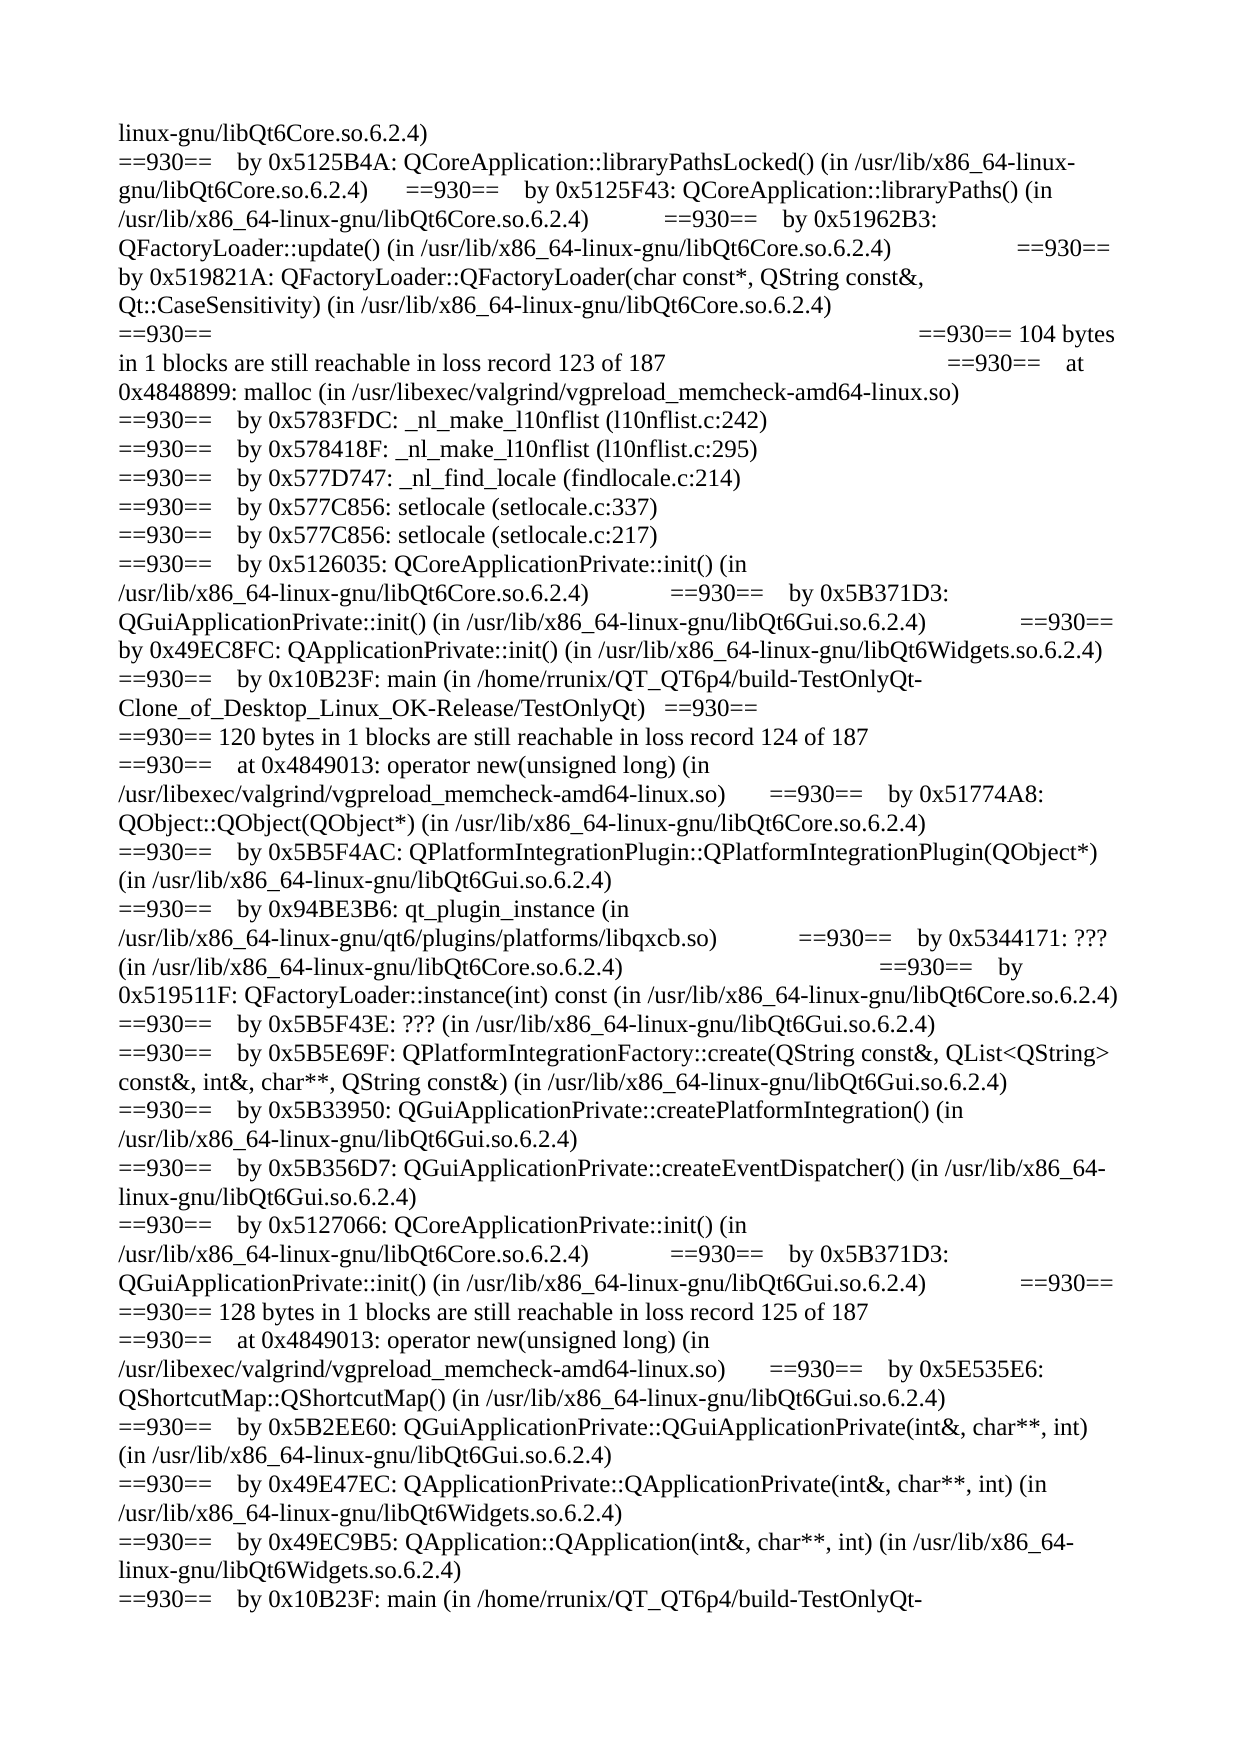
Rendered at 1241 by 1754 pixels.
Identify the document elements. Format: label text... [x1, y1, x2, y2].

text linux-gnu/libQt6Core.so.6.2.4) ==930== by 0x5125B4A: QCoreApplication::libraryPathsLocked() (in /usr/lib/x86_64-linux-gnu/libQt6Core.so.6.2.4) ==930== by 0x5125F43: QCoreApplication::libraryPaths() (in /usr/lib/x86_64-linux-gnu/libQt6Core.so.6.2.4) ==930== by 0x51962B3: QFactoryLoader::update() (in /usr/lib/x86_64-linux-gnu/libQt6Core.so.6.2.4) ==930== by 0x519821A: QFactoryLoader::QFactoryLoader(char const*, QString const&, Qt::CaseSensitivity) (in /usr/lib/x86_64-linux-gnu/libQt6Core.so.6.2.4) ==930== ==930== 104 bytes in 1 blocks are still reachable in loss record 123 of 187 ==930== at 0x4848899: malloc (in /usr/libexec/valgrind/vgpreload_memcheck-amd64-linux.so) ==930== by 0x5783FDC: _nl_make_l10nflist (l10nflist.c:242) ==930== by 0x578418F: _nl_make_l10nflist (l10nflist.c:295) ==930== by 0x577D747: _nl_find_locale (findlocale.c:214) ==930== by 0x577C856: setlocale (setlocale.c:337) ==930== by 0x577C856: setlocale (setlocale.c:217) ==930== by 0x5126035: QCoreApplicationPrivate::init() (in /usr/lib/x86_64-linux-gnu/libQt6Core.so.6.2.4) ==930== by 0x5B371D3: QGuiApplicationPrivate::init() (in /usr/lib/x86_64-linux-gnu/libQt6Gui.so.6.2.4) ==930== by 0x49EC8FC: QApplicationPrivate::init() (in /usr/lib/x86_64-linux-gnu/libQt6Widgets.so.6.2.4) ==930== by 0x10B23F: main (in /home/rrunix/QT_QT6p4/build-TestOnlyQt-Clone_of_Desktop_Linux_OK-Release/TestOnlyQt) ==930== ==930== 120 bytes in 1 blocks are still reachable in loss record 124 of 187 ==930== at 0x4849013: operator new(unsigned long) (in /usr/libexec/valgrind/vgpreload_memcheck-amd64-linux.so) ==930== by 0x51774A8: QObject::QObject(QObject*) (in /usr/lib/x86_64-linux-gnu/libQt6Core.so.6.2.4) ==930== by 0x5B5F4AC: QPlatformIntegrationPlugin::QPlatformIntegrationPlugin(QObject*) (in /usr/lib/x86_64-linux-gnu/libQt6Gui.so.6.2.4) ==930== by 0x94BE3B6: qt_plugin_instance (in /usr/lib/x86_64-linux-gnu/qt6/plugins/platforms/libqxcb.so) ==930== by 0x5344171: ??? (in /usr/lib/x86_64-linux-gnu/libQt6Core.so.6.2.4) ==930== by 0x519511F: QFactoryLoader::instance(int) const (in /usr/lib/x86_64-linux-gnu/libQt6Core.so.6.2.4) ==930== by 0x5B5F43E: ??? (in /usr/lib/x86_64-linux-gnu/libQt6Gui.so.6.2.4) ==930== by 0x5B5E69F: QPlatformIntegrationFactory::create(QString const&, QList<QString> const&, int&, char**, QString const&) (in /usr/lib/x86_64-linux-gnu/libQt6Gui.so.6.2.4) ==930== by 0x5B33950: QGuiApplicationPrivate::createPlatformIntegration() (in /usr/lib/x86_64-linux-gnu/libQt6Gui.so.6.2.4) ==930== by 0x5B356D7: QGuiApplicationPrivate::createEventDispatcher() (in /usr/lib/x86_64-linux-gnu/libQt6Gui.so.6.2.4) ==930== by 0x5127066: QCoreApplicationPrivate::init() (in /usr/lib/x86_64-linux-gnu/libQt6Core.so.6.2.4) ==930== by 0x5B371D3: QGuiApplicationPrivate::init() (in /usr/lib/x86_64-linux-gnu/libQt6Gui.so.6.2.4) ==930== ==930== 128 bytes in 1 blocks are still reachable in loss record 125 of 187 ==930== at 0x4849013: operator new(unsigned long) (in /usr/libexec/valgrind/vgpreload_memcheck-amd64-linux.so) ==930== by 0x5E535E6: QShortcutMap::QShortcutMap() (in /usr/lib/x86_64-linux-gnu/libQt6Gui.so.6.2.4) ==930== by 0x5B2EE60: QGuiApplicationPrivate::QGuiApplicationPrivate(int&, char**, int) (in /usr/lib/x86_64-linux-gnu/libQt6Gui.so.6.2.4) ==930== by 0x49E47EC: QApplicationPrivate::QApplicationPrivate(int&, char**, int) (in /usr/lib/x86_64-linux-gnu/libQt6Widgets.so.6.2.4) ==930== by 0x49EC9B5: QApplication::QApplication(int&, char**, int) (in /usr/lib/x86_64-linux-gnu/libQt6Widgets.so.6.2.4) ==930== by 0x10B23F: main (in /home/rrunix/QT_QT6p4/build-TestOnlyQt- [118, 118, 1122, 1613]
